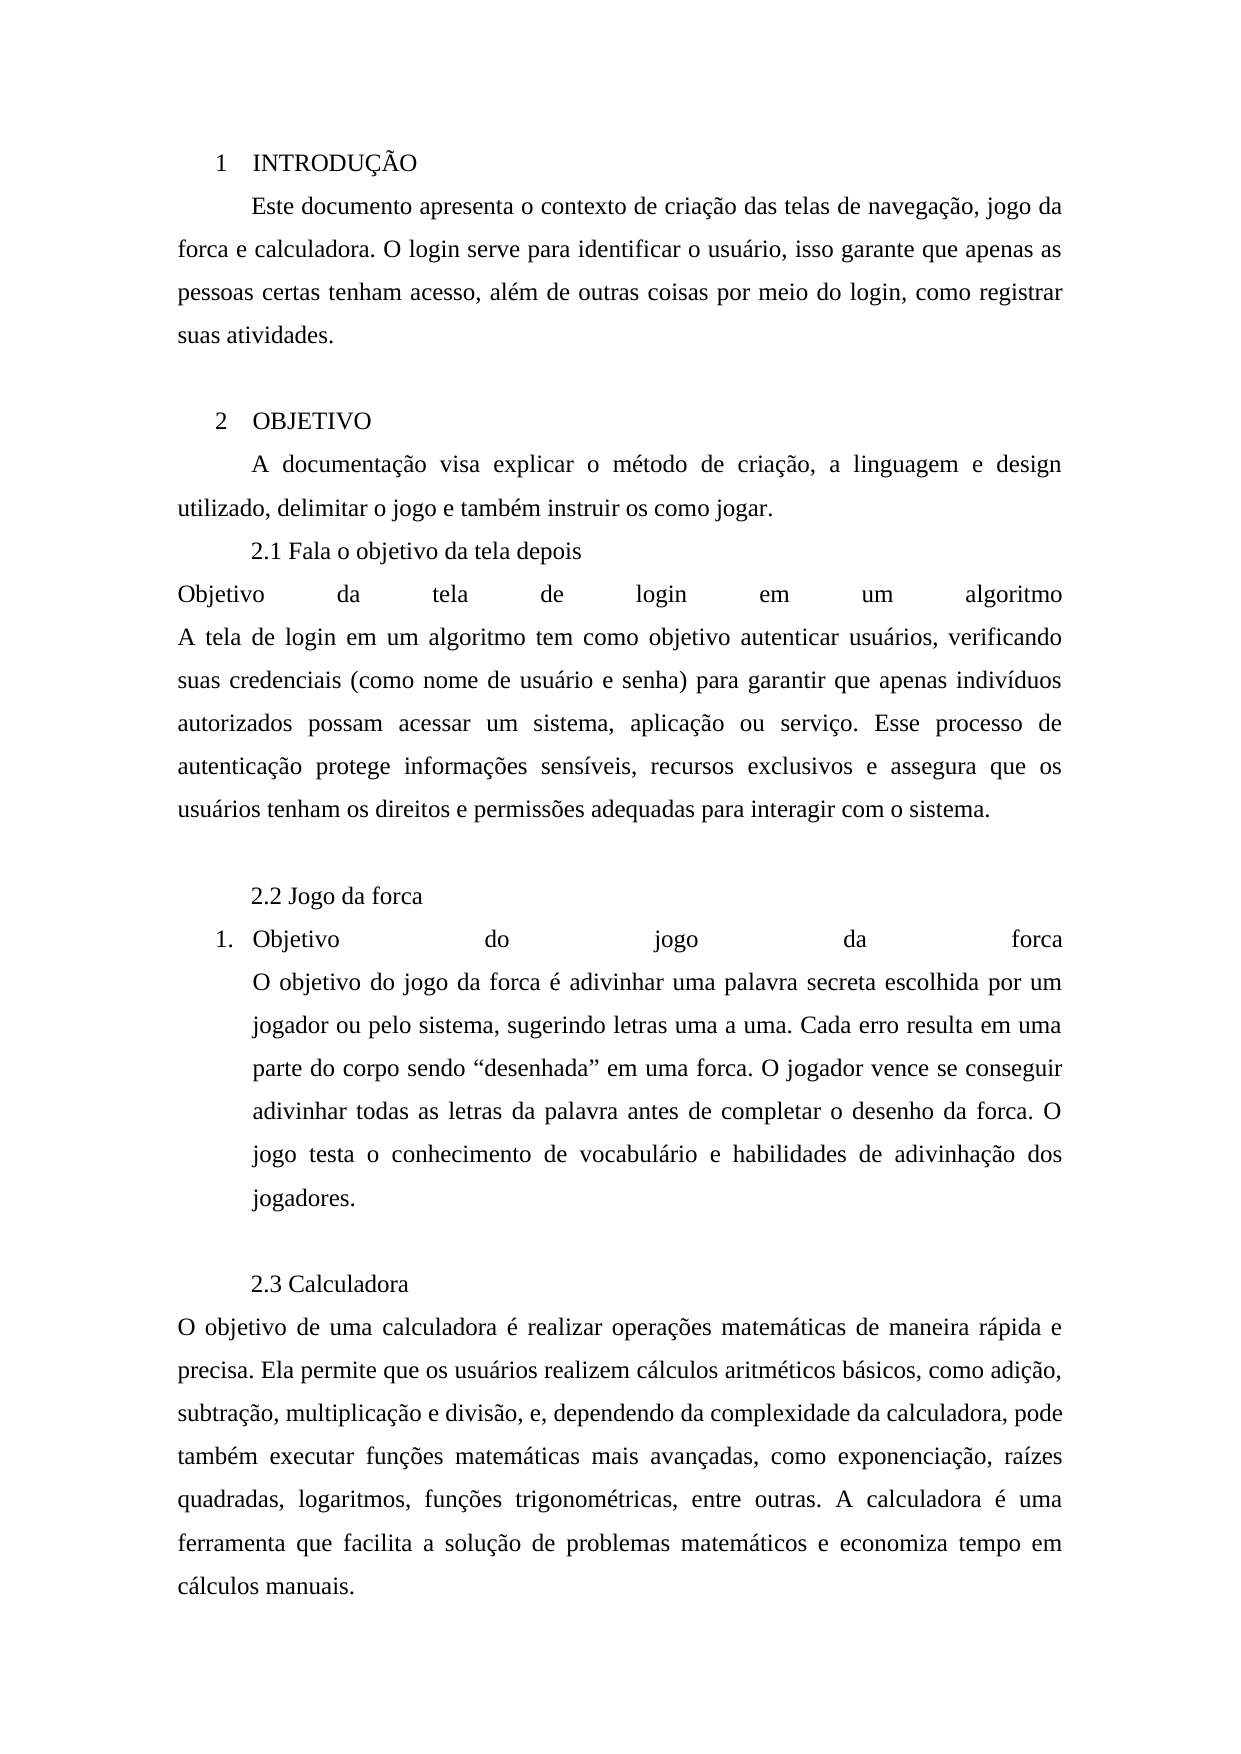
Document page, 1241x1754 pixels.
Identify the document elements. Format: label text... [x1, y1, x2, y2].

list Objetivo da tela de login em um algoritmo A tela de login em um algoritmo tem como objetivo autenticar usuários, verificando suas credenciais (como nome de usuário e senha) para garantir que apenas indivíduos autorizados possam acessar um sistema, aplicação ou serviço. Esse processo de autenticação protege informações sensíveis, recursos exclusivos e assegura que os usuários tenham os direitos e permissões adequadas para interagir com o sistema. [177, 579, 1063, 823]
list Fala o objetivo da tela depois [251, 536, 1063, 564]
list Calculadora [251, 1269, 1063, 1298]
list INTRODUÇÃO [215, 148, 1063, 176]
text A documentação visa explicar o método de criação, a linguagem e design utilizado, delimitar o jogo e também instruir os como jogar. [177, 449, 1063, 521]
list Jogo da forca [251, 881, 1063, 909]
list O objetivo de uma calculadora é realizar operações matemáticas de maneira rápida e precisa. Ela permite que os usuários realizem cálculos aritméticos básicos, como adição, subtração, multiplicação e divisão, e, dependendo da complexidade da calculadora, pode também executar funções matemáticas mais avançadas, como exponenciação, raízes quadradas, logaritmos, funções trigonométricas, entre outras. A calculadora é uma ferramenta que facilita a solução de problemas matemáticos e economiza tempo em cálculos manuais. [177, 1312, 1063, 1599]
list Objetivo do jogo da forca O objetivo do jogo da forca é adivinhar uma palavra secreta escolhida por um jogador ou pelo sistema, sugerindo letras uma a uma. Cada erro resulta em uma parte do corpo sendo “desenhada” em uma forca. O jogador vence se conseguir adivinhar todas as letras da palavra antes de completar o desenho da forca. O jogo testa o conhecimento de vocabulário e habilidades de adivinhação dos jogadores. [215, 924, 1063, 1254]
list OBJETIVO [215, 406, 1063, 435]
text Este documento apresenta o contexto de criação das telas de navegação, jogo da forca e calculadora. O login serve para identificar o usuário, isso garante que apenas as pessoas certas tenham acesso, além de outras coisas por meio do login, como registrar suas atividades. [177, 191, 1063, 349]
